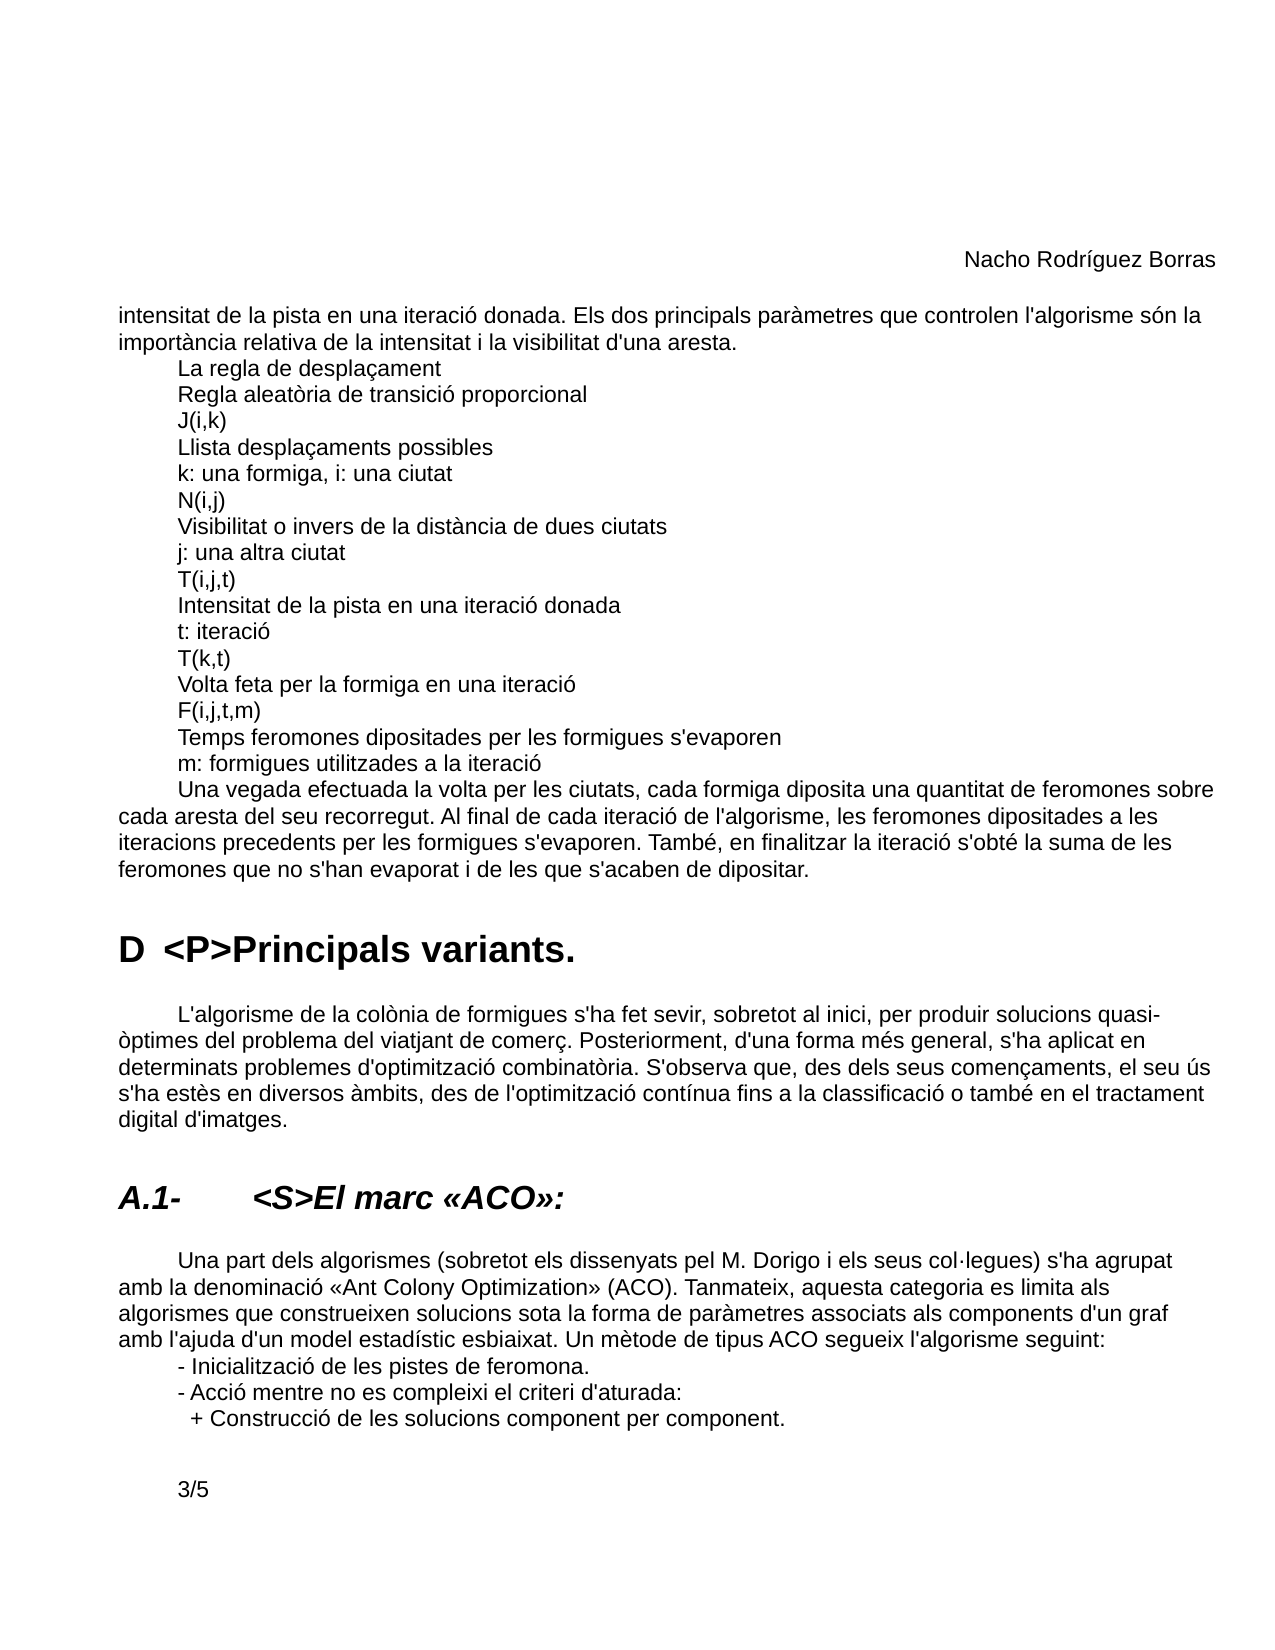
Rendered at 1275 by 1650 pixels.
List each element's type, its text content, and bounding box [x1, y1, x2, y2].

text T(i,j,t) [118, 566, 1216, 592]
text T(k,t) [118, 645, 1216, 671]
text Volta feta per la formiga en una iteració [118, 671, 1216, 697]
text + Construcció de les solucions component per component. [118, 1405, 1216, 1432]
text J(i,k) [118, 407, 1216, 434]
text j: una altra ciutat [118, 539, 1216, 566]
text Regla aleatòria de transició proporcional [118, 381, 1216, 407]
text N(i,j) [118, 487, 1216, 513]
text Visibilitat o invers de la distància de dues ciutats [118, 513, 1216, 539]
text - Inicialització de les pistes de feromona. [118, 1353, 1216, 1379]
text L'algorisme de la colònia de formigues s'ha fet sevir, sobretot al inici, per produir solucions quasi-òptimes del problema del viatjant de comerç. Posteriorment, d'una forma més general, s'ha aplicat en determinats problemes d'optimització combinatòria. S'observa que, des dels seus començaments, el seu ús s'ha estès en diversos àmbits, des de l'optimització contínua fins a la classificació o també en el tractament digital d'imatges. [118, 1001, 1216, 1133]
text - Acció mentre no es compleixi el criteri d'aturada: [118, 1379, 1216, 1405]
subtitle <P>Principals variants. [118, 927, 1216, 970]
text intensitat de la pista en una iteració donada. Els dos principals paràmetres que controlen l'algorisme són la importància relativa de la intensitat i la visibilitat d'una aresta. [118, 302, 1216, 355]
text k: una formiga, i: una ciutat [118, 460, 1216, 487]
text Temps feromones dipositades per les formigues s'evaporen [118, 724, 1216, 750]
text Una part dels algorismes (sobretot els dissenyats pel M. Dorigo i els seus col·legues) s'ha agrupat amb la denominació «Ant Colony Optimization» (ACO). Tanmateix, aquesta categoria es limita als algorismes que construeixen solucions sota la forma de paràmetres associats als components d'un graf amb l'ajuda d'un model estadístic esbiaixat. Un mètode de tipus ACO segueix l'algorisme seguint: [118, 1247, 1216, 1353]
text F(i,j,t,m) [118, 697, 1216, 724]
text Una vegada efectuada la volta per les ciutats, cada formiga diposita una quantitat de feromones sobre cada aresta del seu recorregut. Al final de cada iteració de l'algorisme, les feromones dipositades a les iteracions precedents per les formigues s'evaporen. També, en finalitzar la iteració s'obté la suma de les feromones que no s'han evaporat i de les que s'acaben de dipositar. [118, 776, 1216, 882]
text Intensitat de la pista en una iteració donada [118, 592, 1216, 618]
text La regla de desplaçament [118, 355, 1216, 381]
text t: iteració [118, 618, 1216, 645]
text Llista desplaçaments possibles [118, 434, 1216, 460]
subtitle <S>El marc «ACO»: [118, 1178, 1216, 1217]
text m: formigues utilitzades a la iteració [118, 750, 1216, 776]
